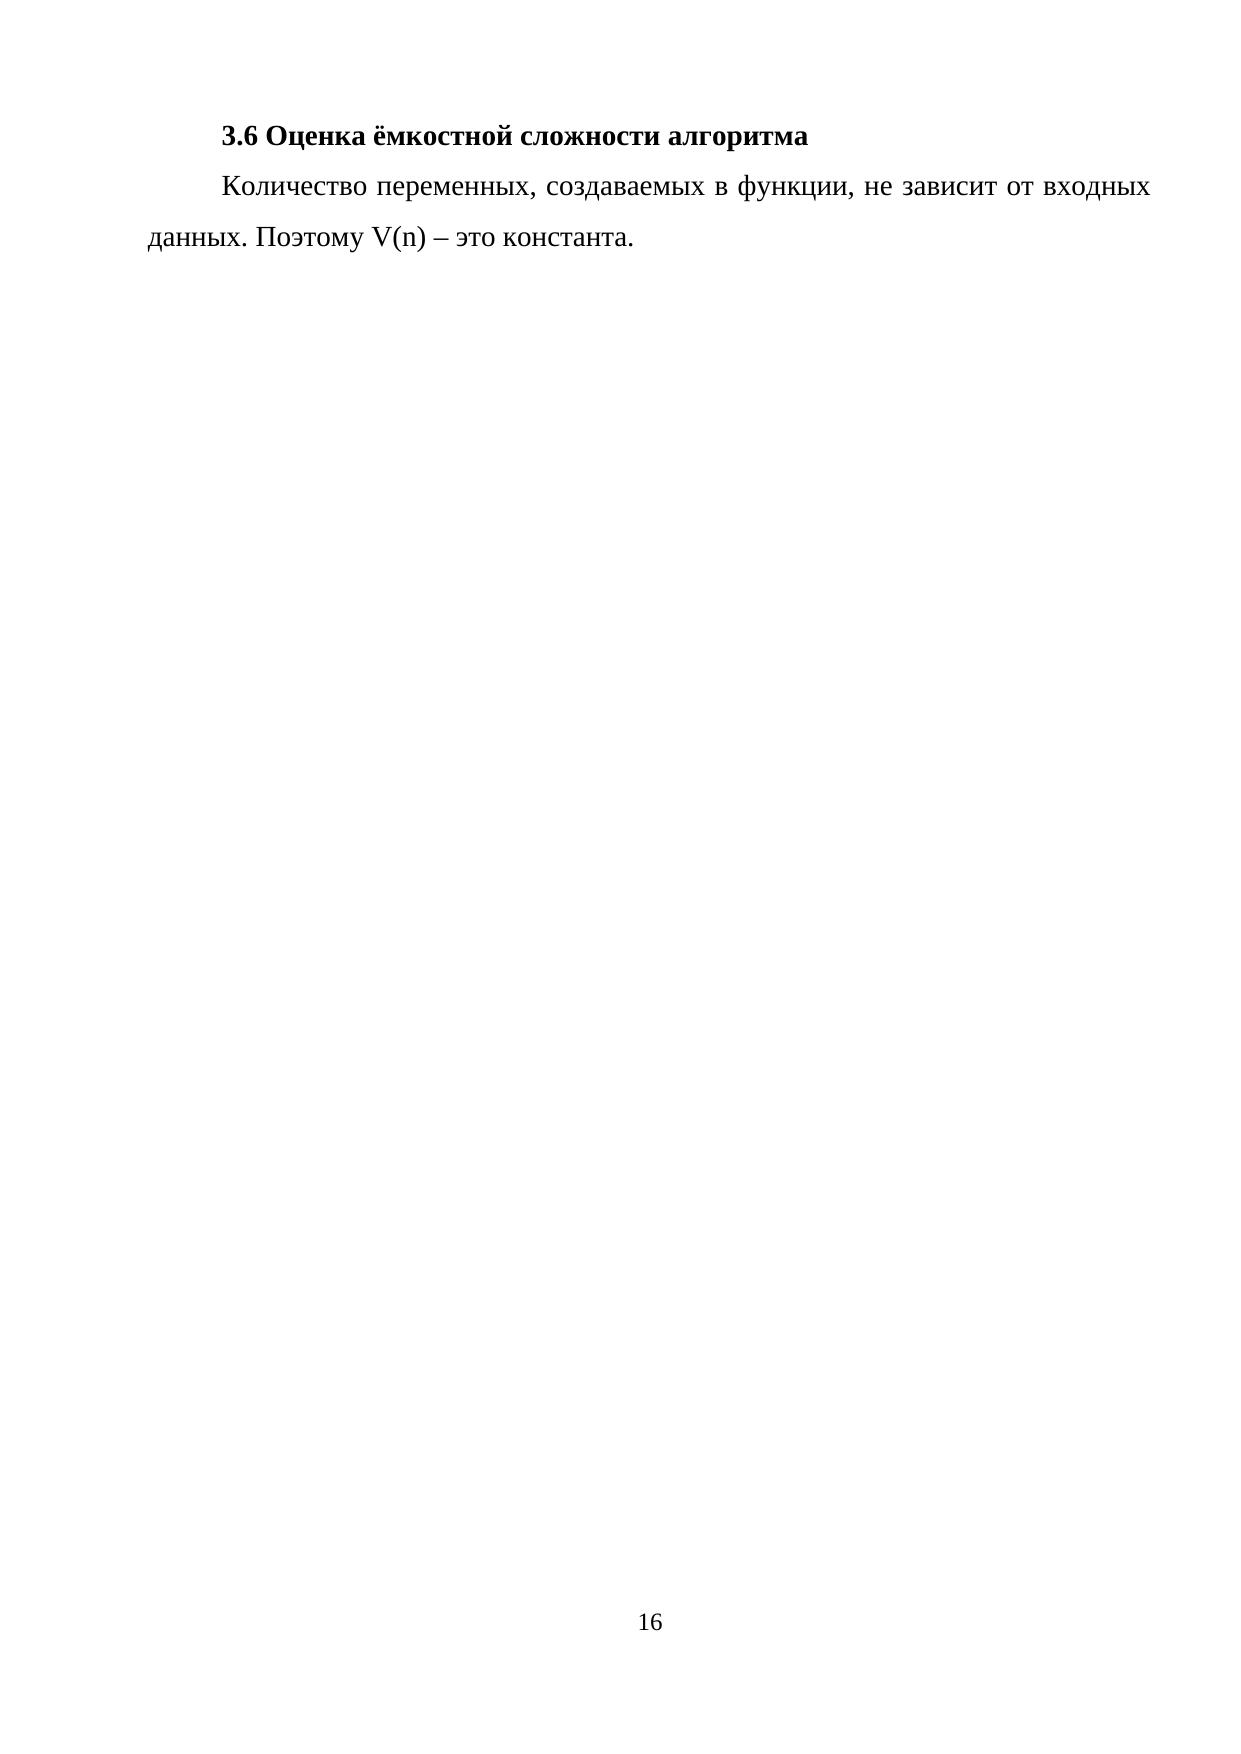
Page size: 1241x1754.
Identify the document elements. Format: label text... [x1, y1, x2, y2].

text 3.6 Оценка ёмкостной сложности алгоритма [148, 118, 1152, 152]
text Количество переменных, создаваемых в функции, не зависит от входных данных. Поэтому V(n) – это константа. [148, 168, 1152, 252]
